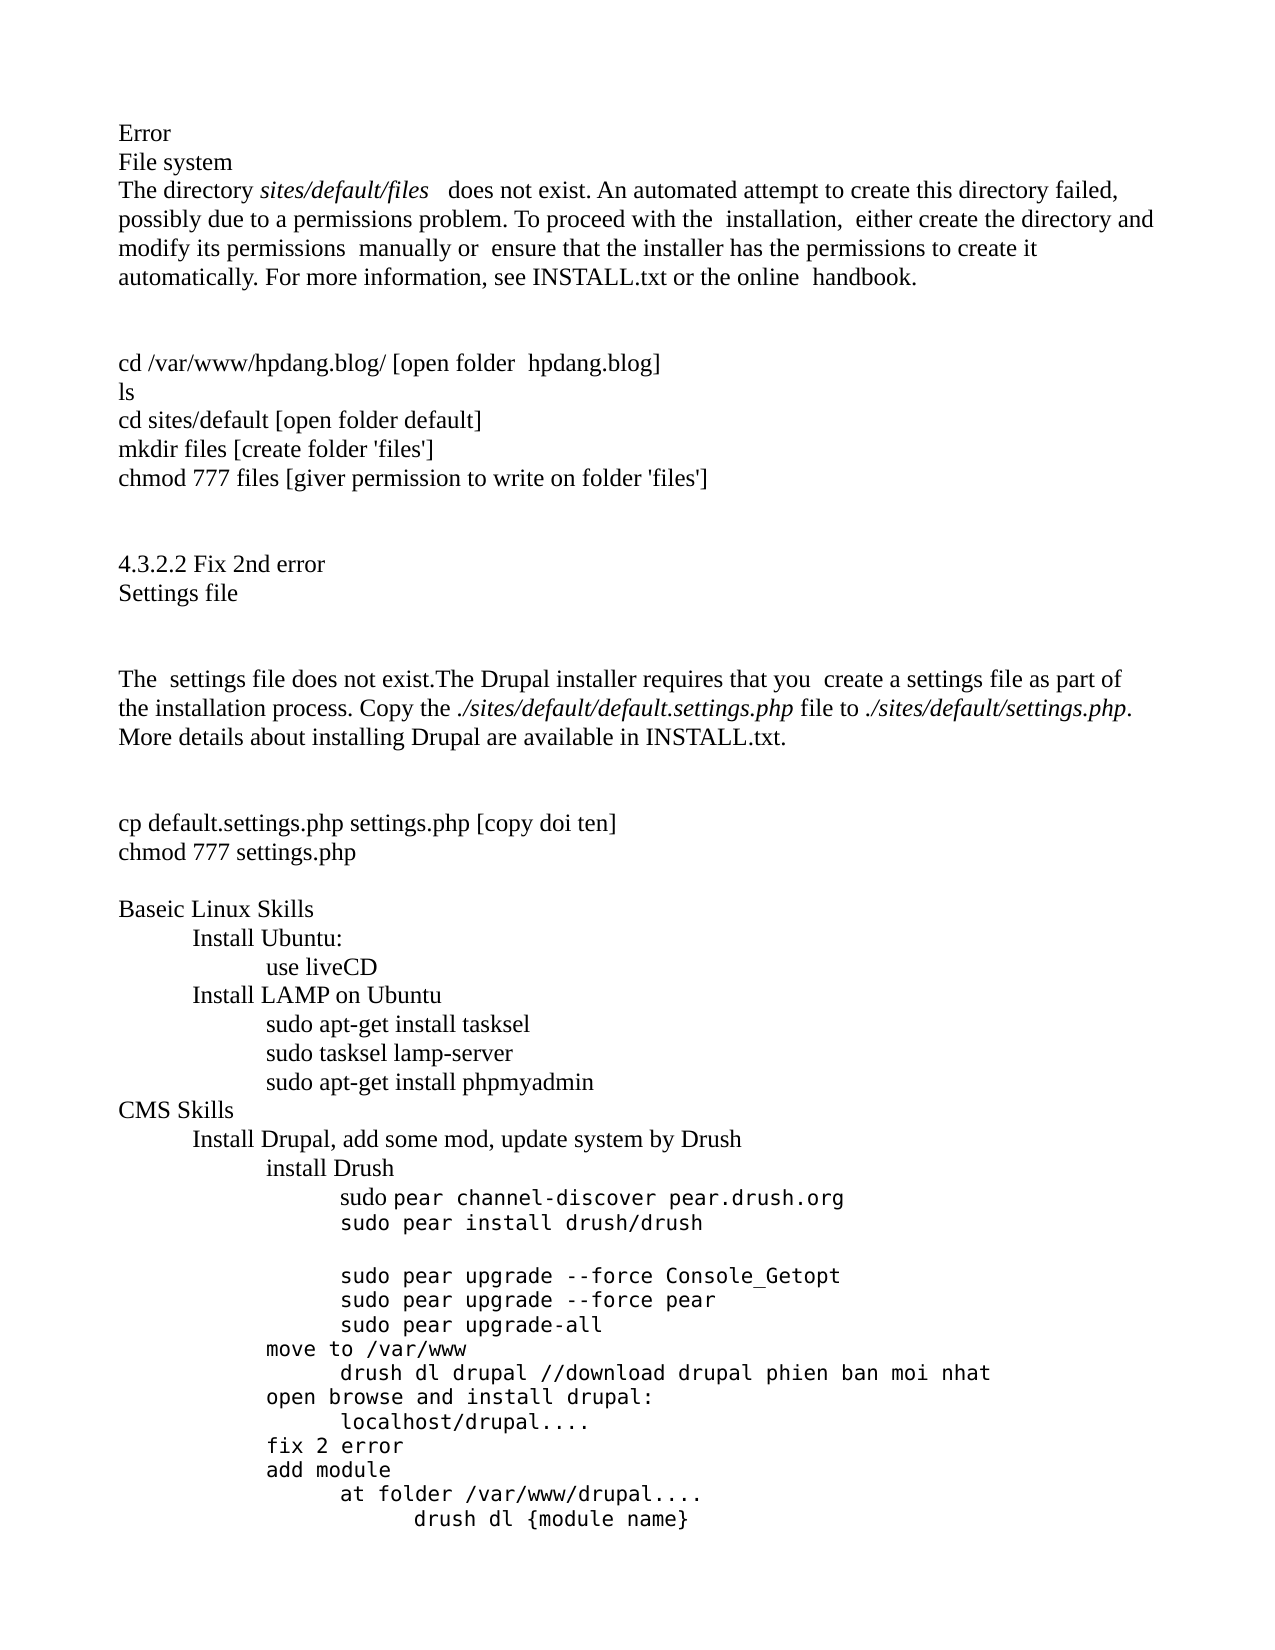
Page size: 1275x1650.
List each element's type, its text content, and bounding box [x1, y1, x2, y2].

text drush dl {module name} [118, 1507, 1157, 1531]
text CMS Skills [118, 1096, 1157, 1124]
text Install Ubuntu: [118, 923, 1157, 952]
text The settings file does not exist.The Drupal installer requires that you create a settings file as part of the installation process. Copy the ./sites/default/default.settings.php file to ./sites/default/settings.php. More details about installing Drupal are available in INSTALL.txt. [118, 664, 1157, 751]
text ls [118, 377, 1157, 406]
text fix 2 error [118, 1434, 1157, 1458]
text move to /var/www [118, 1337, 1157, 1361]
text at folder /var/www/drupal.... [118, 1482, 1157, 1507]
text Install Drupal, add some mod, update system by Drush [118, 1124, 1157, 1153]
text cd sites/default [open folder default] [118, 406, 1157, 434]
text install Drush [118, 1153, 1157, 1182]
text 4.3.2.2 Fix 2nd error [118, 549, 1157, 578]
text Settings file [118, 578, 1157, 607]
text sudo pear channel-discover pear.drush.org sudo pear install drush/drush [118, 1182, 1157, 1235]
text sudo apt-get install tasksel [118, 1009, 1157, 1038]
text cp default.settings.php settings.php [copy doi ten] [118, 808, 1157, 837]
text sudo pear upgrade --force Console_Getopt sudo pear upgrade --force pear sudo pear upgrade-all [118, 1264, 1157, 1337]
text open browse and install drupal: [118, 1385, 1157, 1410]
text Install LAMP on Ubuntu [118, 981, 1157, 1009]
text sudo tasksel lamp-server [118, 1038, 1157, 1067]
text File system [118, 147, 1157, 176]
text The directory sites/default/files does not exist. An automated attempt to create this directory failed, possibly due to a permissions problem. To proceed with the installation, either create the directory and modify its permissions manually or ensure that the installer has the permissions to create it automatically. For more information, see INSTALL.txt or the online handbook. [118, 176, 1157, 291]
text use liveCD [118, 952, 1157, 981]
text Error [118, 118, 1157, 147]
text sudo apt-get install phpmyadmin [118, 1067, 1157, 1096]
text drush dl drupal //download drupal phien ban moi nhat [118, 1361, 1157, 1385]
text cd /var/www/hpdang.blog/ [open folder hpdang.blog] [118, 348, 1157, 377]
text chmod 777 settings.php [118, 837, 1157, 866]
text add module [118, 1458, 1157, 1482]
text chmod 777 files [giver permission to write on folder 'files'] [118, 463, 1157, 492]
text localhost/drupal.... [118, 1410, 1157, 1434]
text mkdir files [create folder 'files'] [118, 434, 1157, 463]
text Baseic Linux Skills [118, 894, 1157, 923]
